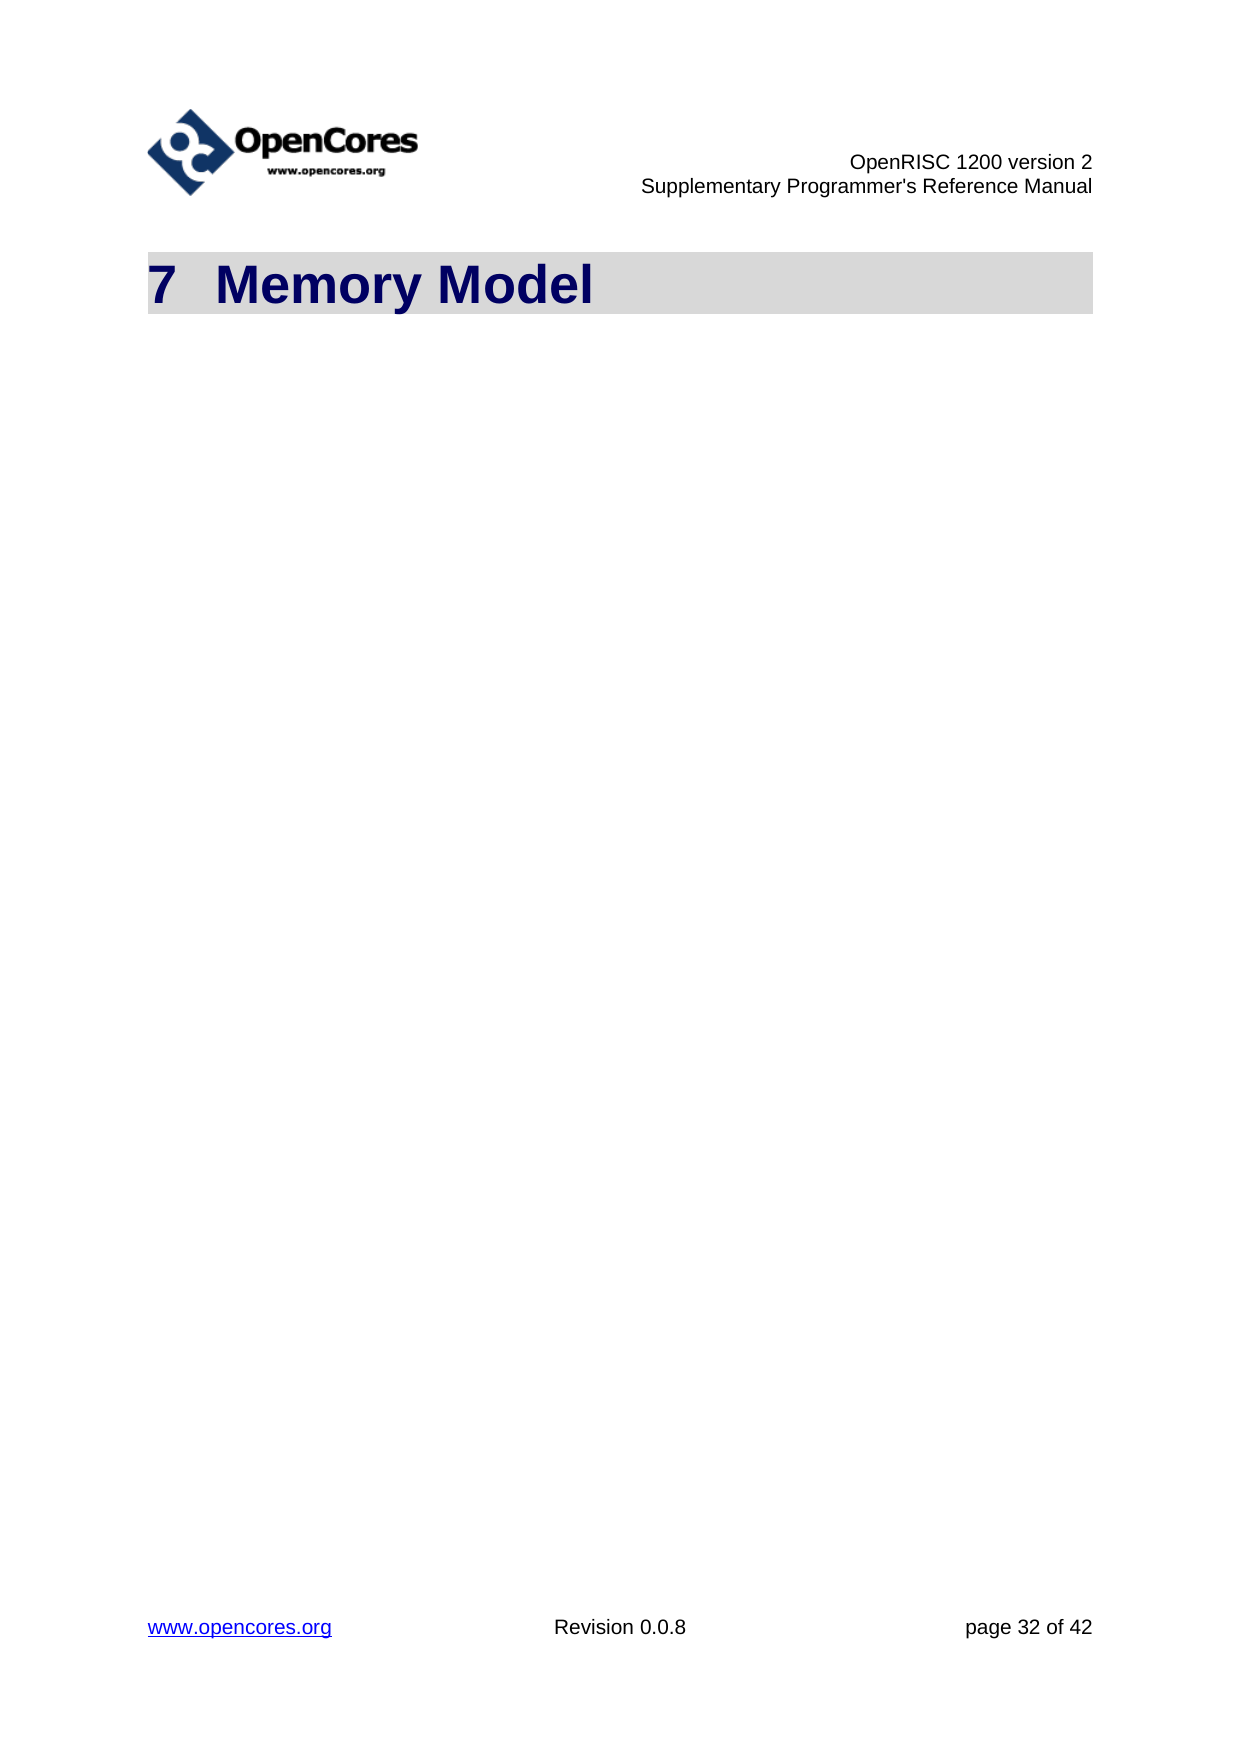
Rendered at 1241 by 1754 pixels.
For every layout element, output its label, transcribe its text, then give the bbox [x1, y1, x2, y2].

subtitle Memory Model [148, 252, 1093, 314]
picture [147, 109, 418, 196]
